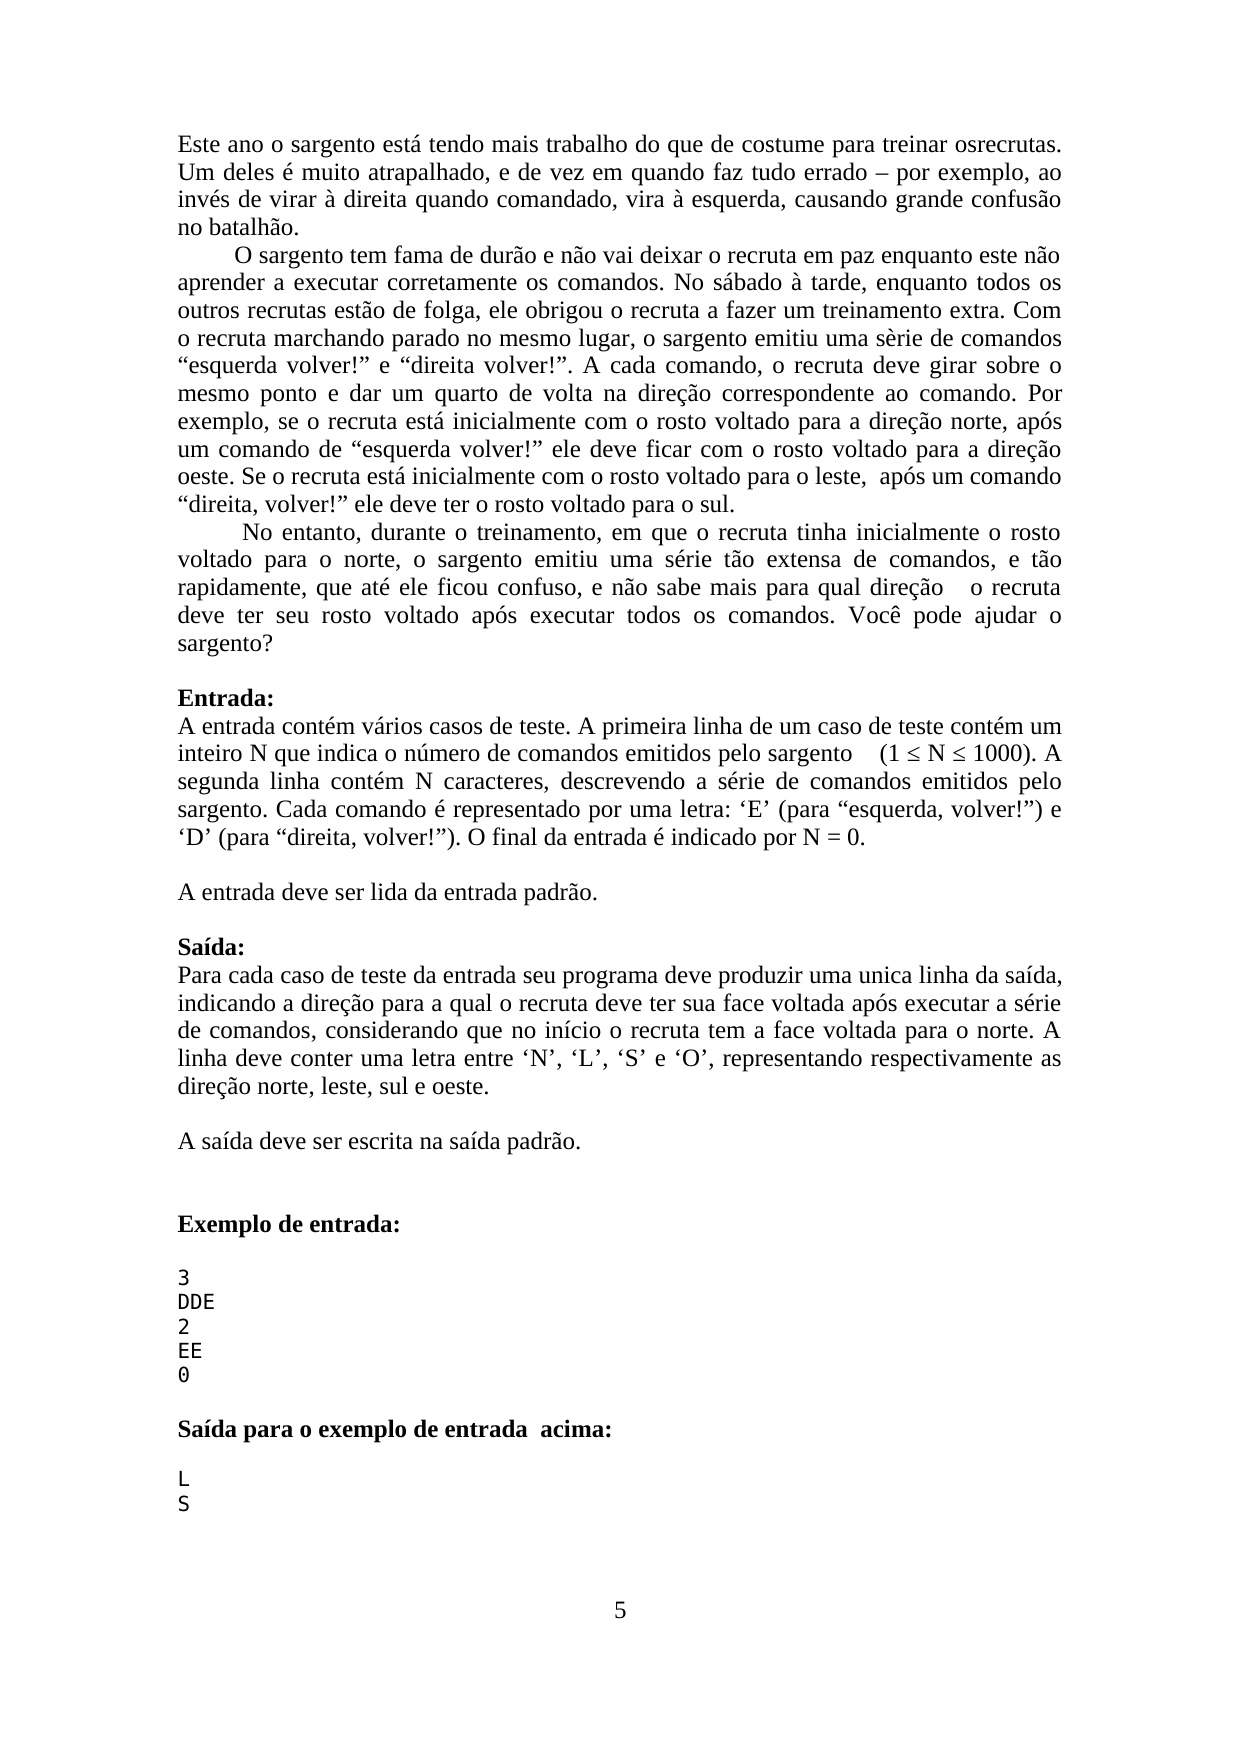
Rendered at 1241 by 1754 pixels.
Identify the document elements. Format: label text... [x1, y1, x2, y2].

text A entrada deve ser lida da entrada padrão. [177, 878, 1063, 906]
text DDE [177, 1290, 1063, 1315]
text Saída para o exemplo de entrada acima: [177, 1415, 1063, 1443]
text Para cada caso de teste da entrada seu programa deve produzir uma unica linha da saída, indicando a direção para a qual o recruta deve ter sua face voltada após executar a série de comandos, considerando que no início o recruta tem a face voltada para o norte. A linha deve conter uma letra entre ‘N’, ‘L’, ‘S’ e ‘O’, representando respectivamente as direção norte, leste, sul e oeste. [177, 961, 1063, 1100]
text EE [177, 1339, 1063, 1363]
text 3 [177, 1266, 1063, 1290]
text A saída deve ser escrita na saída padrão. [177, 1127, 1063, 1155]
text O sargento tem fama de durão e não vai deixar o recruta em paz enquanto este não aprender a executar corretamente os comandos. No sábado à tarde, enquanto todos os outros recrutas estão de folga, ele obrigou o recruta a fazer um treinamento extra. Com o recruta marchando parado no mesmo lugar, o sargento emitiu uma sèrie de comandos “esquerda volver!” e “direita volver!”. A cada comando, o recruta deve girar sobre o mesmo ponto e dar um quarto de volta na direção correspondente ao comando. Por exemplo, se o recruta está inicialmente com o rosto voltado para a direção norte, após um comando de “esquerda volver!” ele deve ficar com o rosto voltado para a direção oeste. Se o recruta está inicialmente com o rosto voltado para o leste, após um comando “direita, volver!” ele deve ter o rosto voltado para o sul. [177, 241, 1063, 518]
text Entrada: [177, 684, 1063, 712]
text Este ano o sargento está tendo mais trabalho do que de costume para treinar osrecrutas. Um deles é muito atrapalhado, e de vez em quando faz tudo errado – por exemplo, ao invés de virar à direita quando comandado, vira à esquerda, causando grande confusão no batalhão. [177, 130, 1063, 241]
text S [177, 1492, 1063, 1516]
text 2 [177, 1315, 1063, 1339]
text No entanto, durante o treinamento, em que o recruta tinha inicialmente o rosto voltado para o norte, o sargento emitiu uma série tão extensa de comandos, e tão rapidamente, que até ele ficou confuso, e não sabe mais para qual direção o recruta deve ter seu rosto voltado após executar todos os comandos. Você pode ajudar o sargento? [177, 518, 1063, 656]
text Saída: [177, 933, 1063, 961]
text L [177, 1467, 1063, 1492]
text Exemplo de entrada: [177, 1211, 1063, 1238]
text A entrada contém vários casos de teste. A primeira linha de um caso de teste contém um inteiro N que indica o número de comandos emitidos pelo sargento (1 ≤ N ≤ 1000). A segunda linha contém N caracteres, descrevendo a série de comandos emitidos pelo sargento. Cada comando é representado por uma letra: ‘E’ (para “esquerda, volver!”) e ‘D’ (para “direita, volver!”). O final da entrada é indicado por N = 0. [177, 712, 1063, 850]
text 0 [177, 1363, 1063, 1387]
